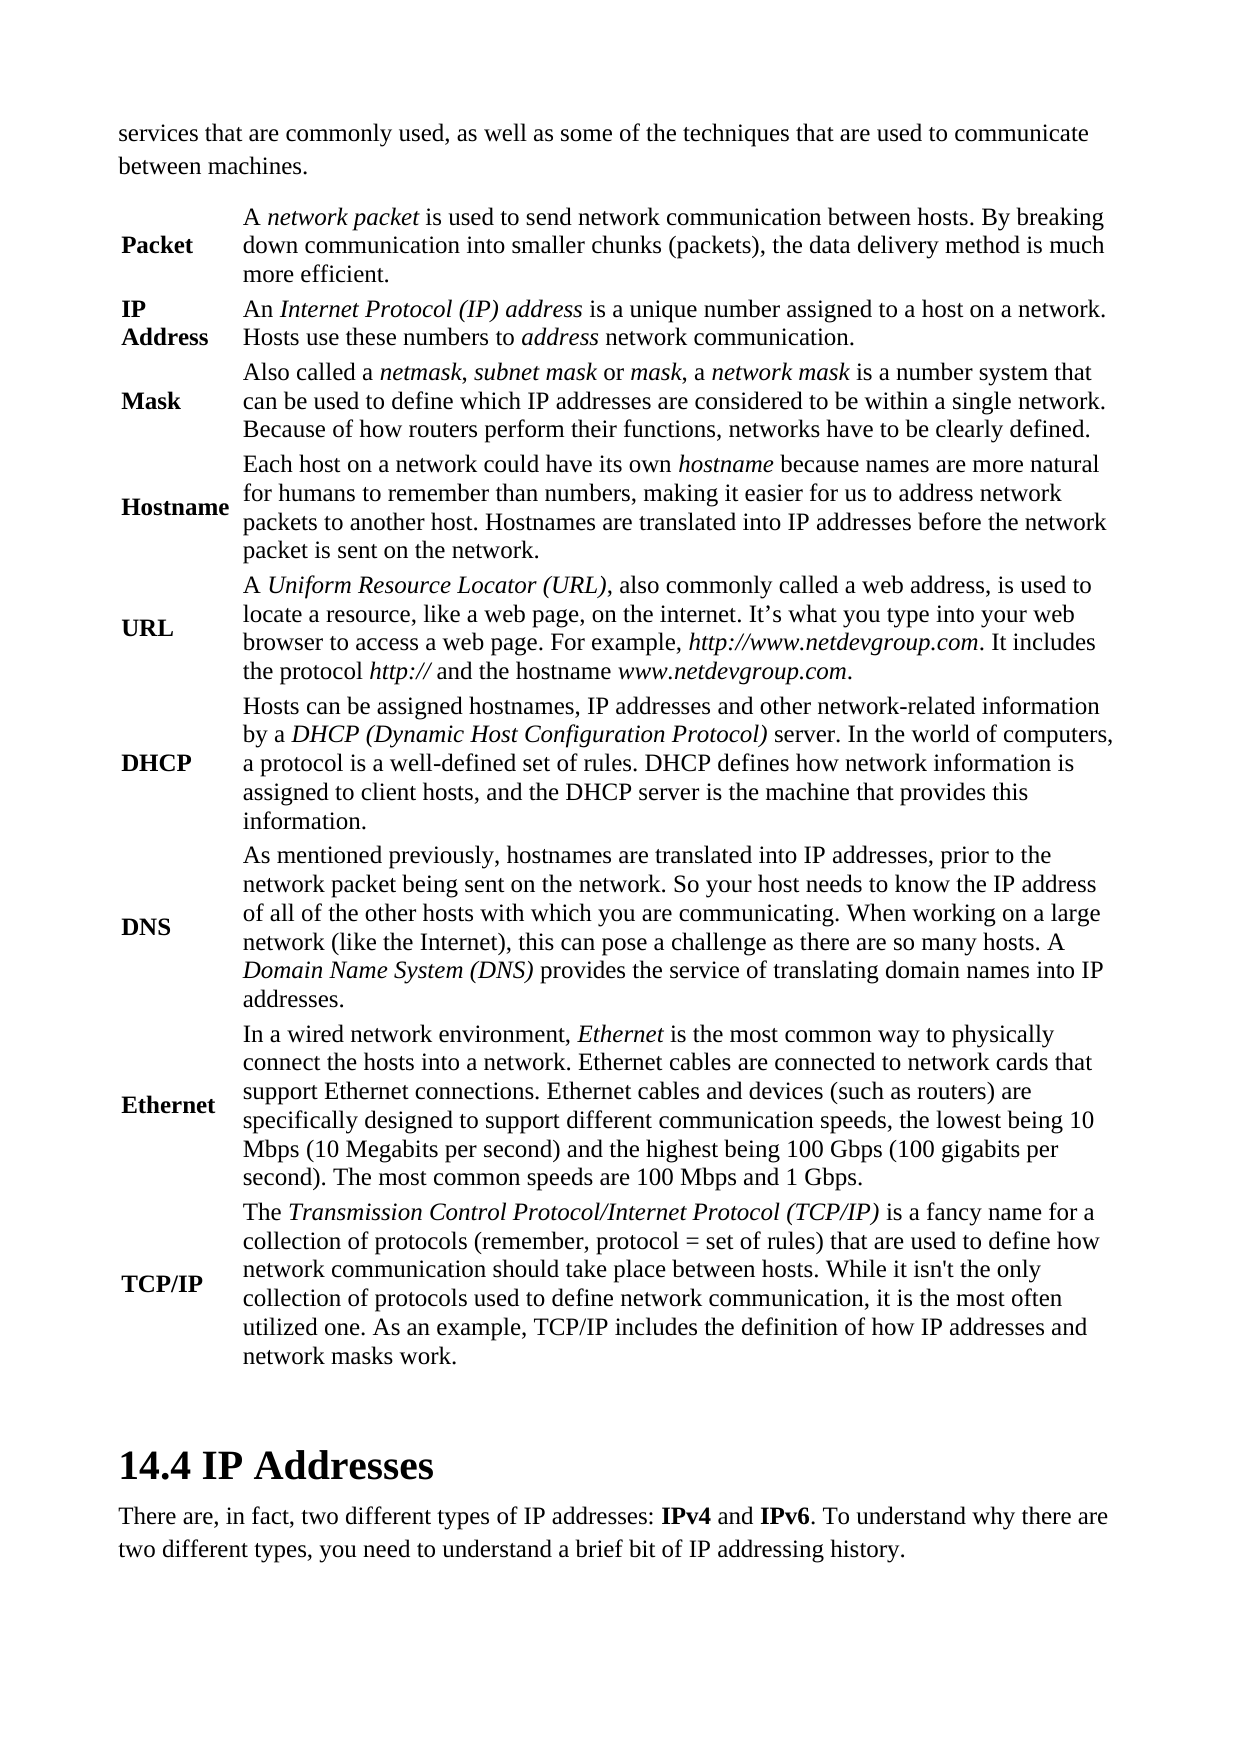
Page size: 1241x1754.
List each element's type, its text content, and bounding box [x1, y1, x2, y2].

table_cell Hostname [118, 446, 240, 567]
table_cell An Internet Protocol (IP) address is a unique number assigned to a host on a network. Hosts use these numbers to address network communication. [240, 291, 1122, 354]
table_cell Mask [118, 354, 240, 446]
table_cell As mentioned previously, hostnames are translated into IP addresses, prior to the network packet being sent on the network. So your host needs to know the IP address of all of the other hosts with which you are communicating. When working on a large network (like the Internet), this can pose a challenge as there are so many hosts. A Domain Name System (DNS) provides the service of translating domain names into IP addresses. [240, 838, 1122, 1016]
table_cell Also called a netmask, subnet mask or mask, a network mask is a number system that can be used to define which IP addresses are considered to be within a single network. Because of how routers perform their functions, networks have to be clearly defined. [240, 354, 1122, 446]
table_header Packet [118, 199, 240, 291]
subtitle 14.4 IP Addresses [118, 1441, 1122, 1488]
table_cell URL [118, 567, 240, 688]
table_cell Hosts can be assigned hostnames, IP addresses and other network-related information by a DHCP (Dynamic Host Configuration Protocol) server. In the world of computers, a protocol is a well-defined set of rules. DHCP defines how network information is assigned to client hosts, and the DHCP server is the machine that provides this information. [240, 688, 1122, 837]
table_cell DNS [118, 838, 240, 1016]
table_cell IP Address [118, 291, 240, 354]
table_cell TCP/IP [118, 1194, 240, 1372]
text services that are commonly used, as well as some of the techniques that are used to communicate between machines. [118, 118, 1122, 180]
table_cell Each host on a network could have its own hostname because names are more natural for humans to remember than numbers, making it easier for us to address network packets to another host. Hostnames are translated into IP addresses before the network packet is sent on the network. [240, 446, 1122, 567]
text There are, in fact, two different types of IP addresses: IPv4 and IPv6. To understand why there are two different types, you need to understand a brief bit of IP addressing history. [118, 1501, 1122, 1563]
table_header A network packet is used to send network communication between hosts. By breaking down communication into smaller chunks (packets), the data delivery method is much more efficient. [240, 199, 1122, 291]
table_cell The Transmission Control Protocol/Internet Protocol (TCP/IP) is a fancy name for a collection of protocols (remember, protocol = set of rules) that are used to define how network communication should take place between hosts. While it isn't the only collection of protocols used to define network communication, it is the most often utilized one. As an example, TCP/IP includes the definition of how IP addresses and network masks work. [240, 1194, 1122, 1372]
table_cell In a wired network environment, Ethernet is the most common way to physically connect the hosts into a network. Ethernet cables are connected to network cards that support Ethernet connections. Ethernet cables and devices (such as routers) are specifically designed to support different communication speeds, the lowest being 10 Mbps (10 Megabits per second) and the highest being 100 Gbps (100 gigabits per second). The most common speeds are 100 Mbps and 1 Gbps. [240, 1016, 1122, 1194]
table_cell Ethernet [118, 1016, 240, 1194]
table_cell DHCP [118, 688, 240, 837]
table_cell A Uniform Resource Locator (URL), also commonly called a web address, is used to locate a resource, like a web page, on the internet. It’s what you type into your web browser to access a web page. For example, http://www.netdevgroup.com. It includes the protocol http:// and the hostname www.netdevgroup.com. [240, 567, 1122, 688]
